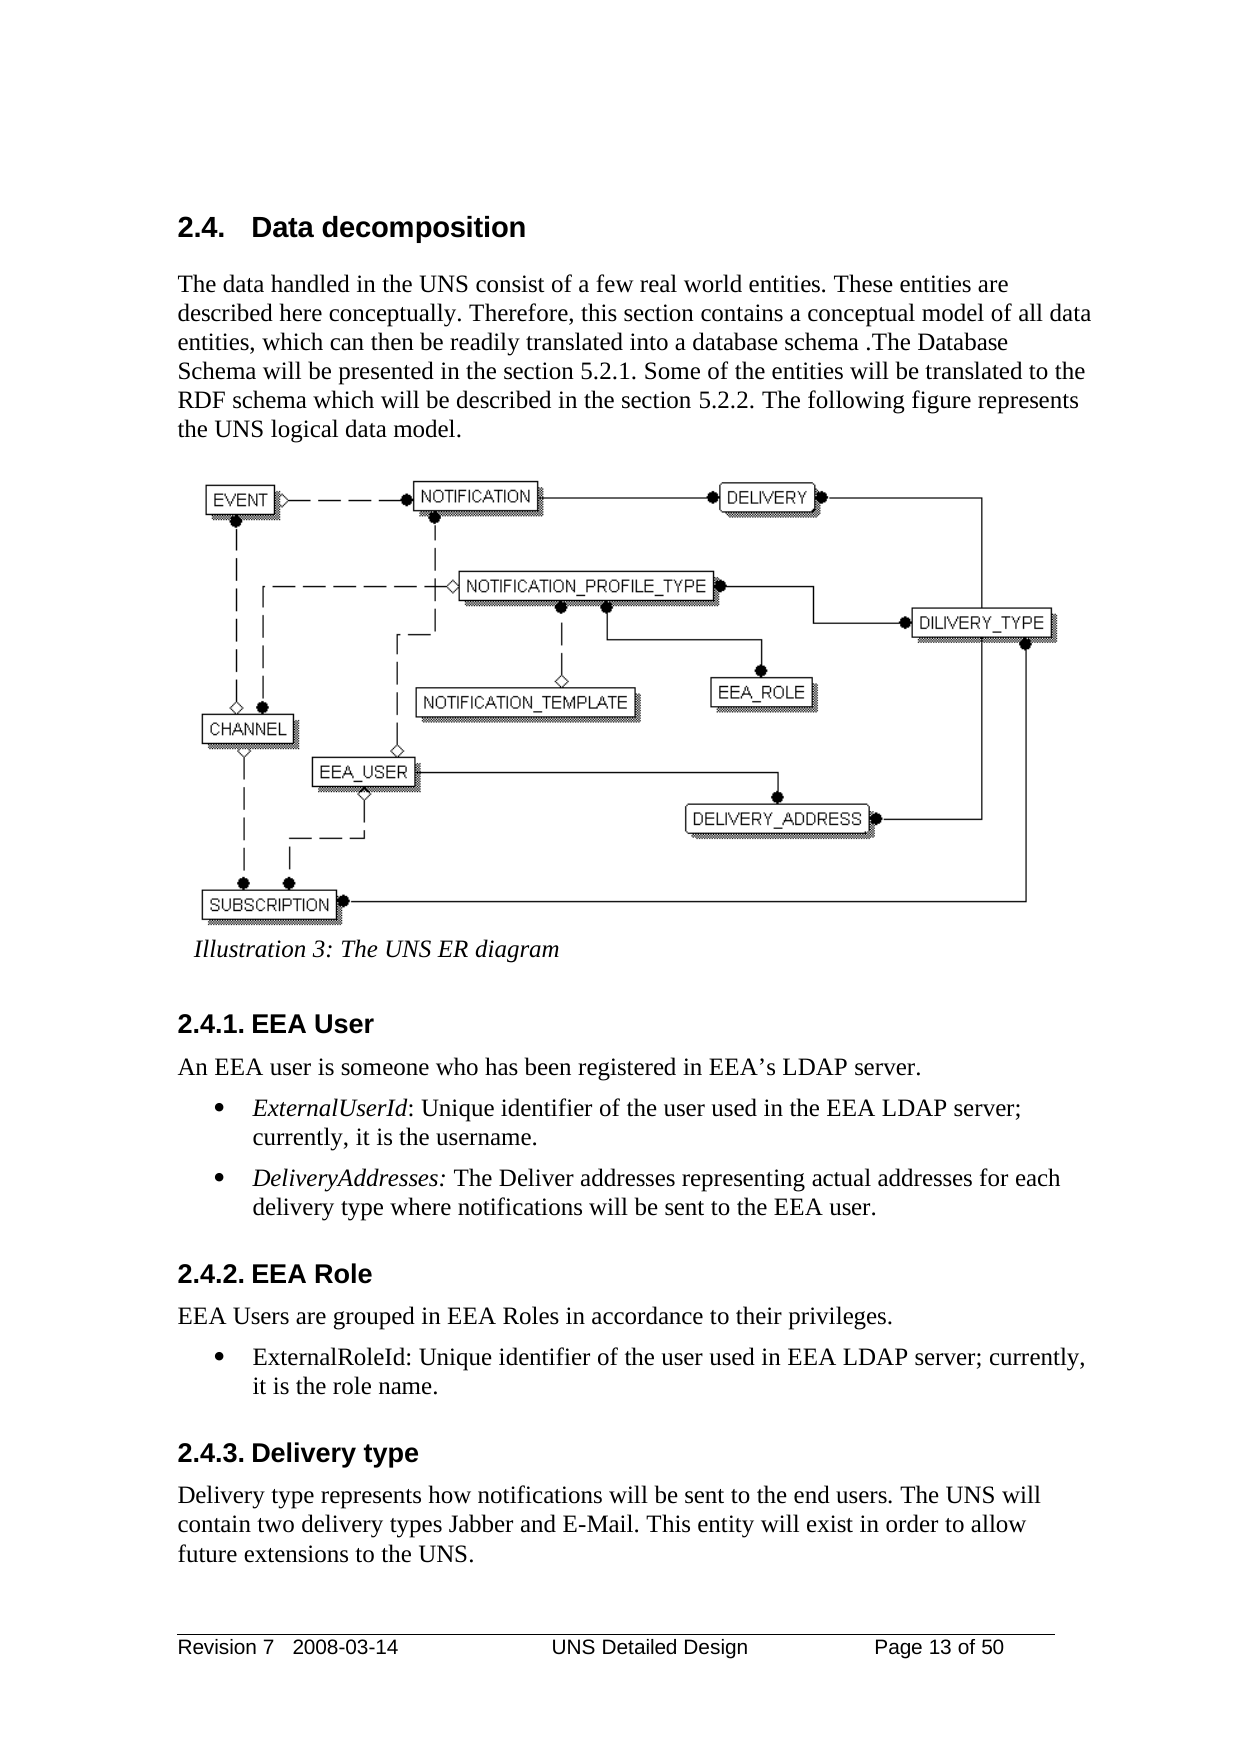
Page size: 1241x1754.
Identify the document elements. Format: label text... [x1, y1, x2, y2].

text Delivery type represents how notifications will be sent to the end users. The UNS will contain two delivery types Jabber and E-Mail. This entity will exist in order to allow future extensions to the UNS. [177, 1480, 1092, 1567]
list ExternalRoleId: Unique identifier of the user used in EEA LDAP server; currently, it is the role name. [215, 1342, 1092, 1400]
list DeliveryAddresses: The Deliver addresses representing actual addresses for each delivery type where notifications will be sent to the EEA user. [215, 1163, 1092, 1221]
text Illustration 3: The UNS ER diagram [194, 934, 1060, 962]
subtitle Data decomposition [177, 210, 1092, 244]
text An EEA user is someone who has been registered in EEA’s LDAP server. [177, 1052, 1092, 1081]
subtitle Delivery type [177, 1437, 1092, 1468]
list ExternalUserId: Unique identifier of the user used in the EEA LDAP server; currently, it is the username. [215, 1093, 1092, 1151]
text The data handled in the UNS consist of a few real world entities. These entities are described here conceptually. Therefore, this section contains a conceptual model of all data entities, which can then be readily translated into a database schema .The Database Schema will be presented in the section 5.2.1. Some of the entities will be translated to the RDF schema which will be described in the section 5.2.2. The following figure represents the UNS logical data model. [177, 268, 1092, 443]
text EEA Users are grouped in EEA Roles in accordance to their privileges. [177, 1301, 1092, 1330]
subtitle EEA User [177, 1008, 1092, 1039]
picture [193, 476, 1060, 934]
subtitle EEA Role [177, 1257, 1092, 1288]
